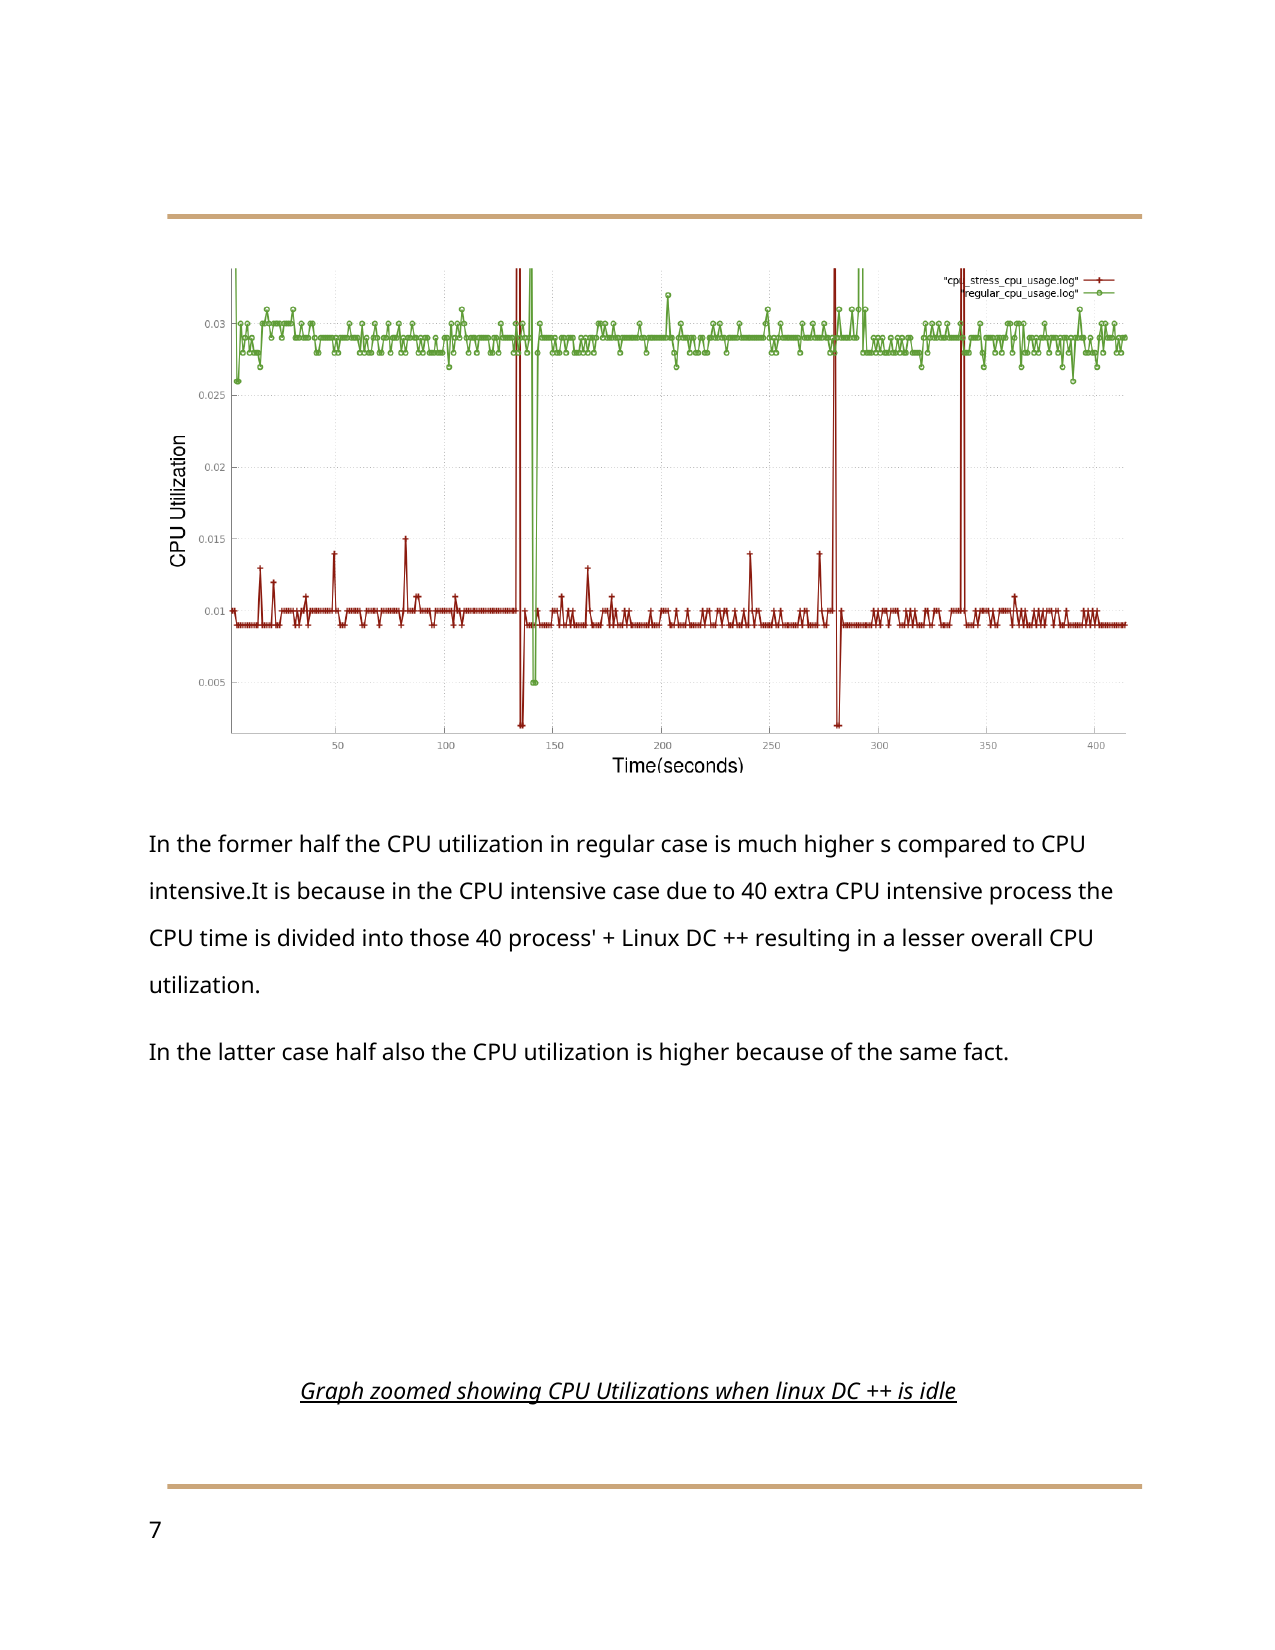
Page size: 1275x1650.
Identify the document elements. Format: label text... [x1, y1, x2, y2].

picture [167, 256, 1143, 773]
text Graph zoomed showing CPU Utilizations when linux DC ++ is idle [225, 1375, 1125, 1406]
picture [167, 1484, 1143, 1489]
text In the latter case half also the CPU utilization is higher because of the same fact. [148, 1036, 1125, 1068]
text In the former half the CPU utilization in regular case is much higher s compared to CPU intensive.It is because in the CPU intensive case due to 40 extra CPU intensive process the CPU time is divided into those 40 process' + Linux DC ++ resulting in a lesser overall CPU utilization. [148, 828, 1125, 1000]
picture [167, 214, 1143, 219]
